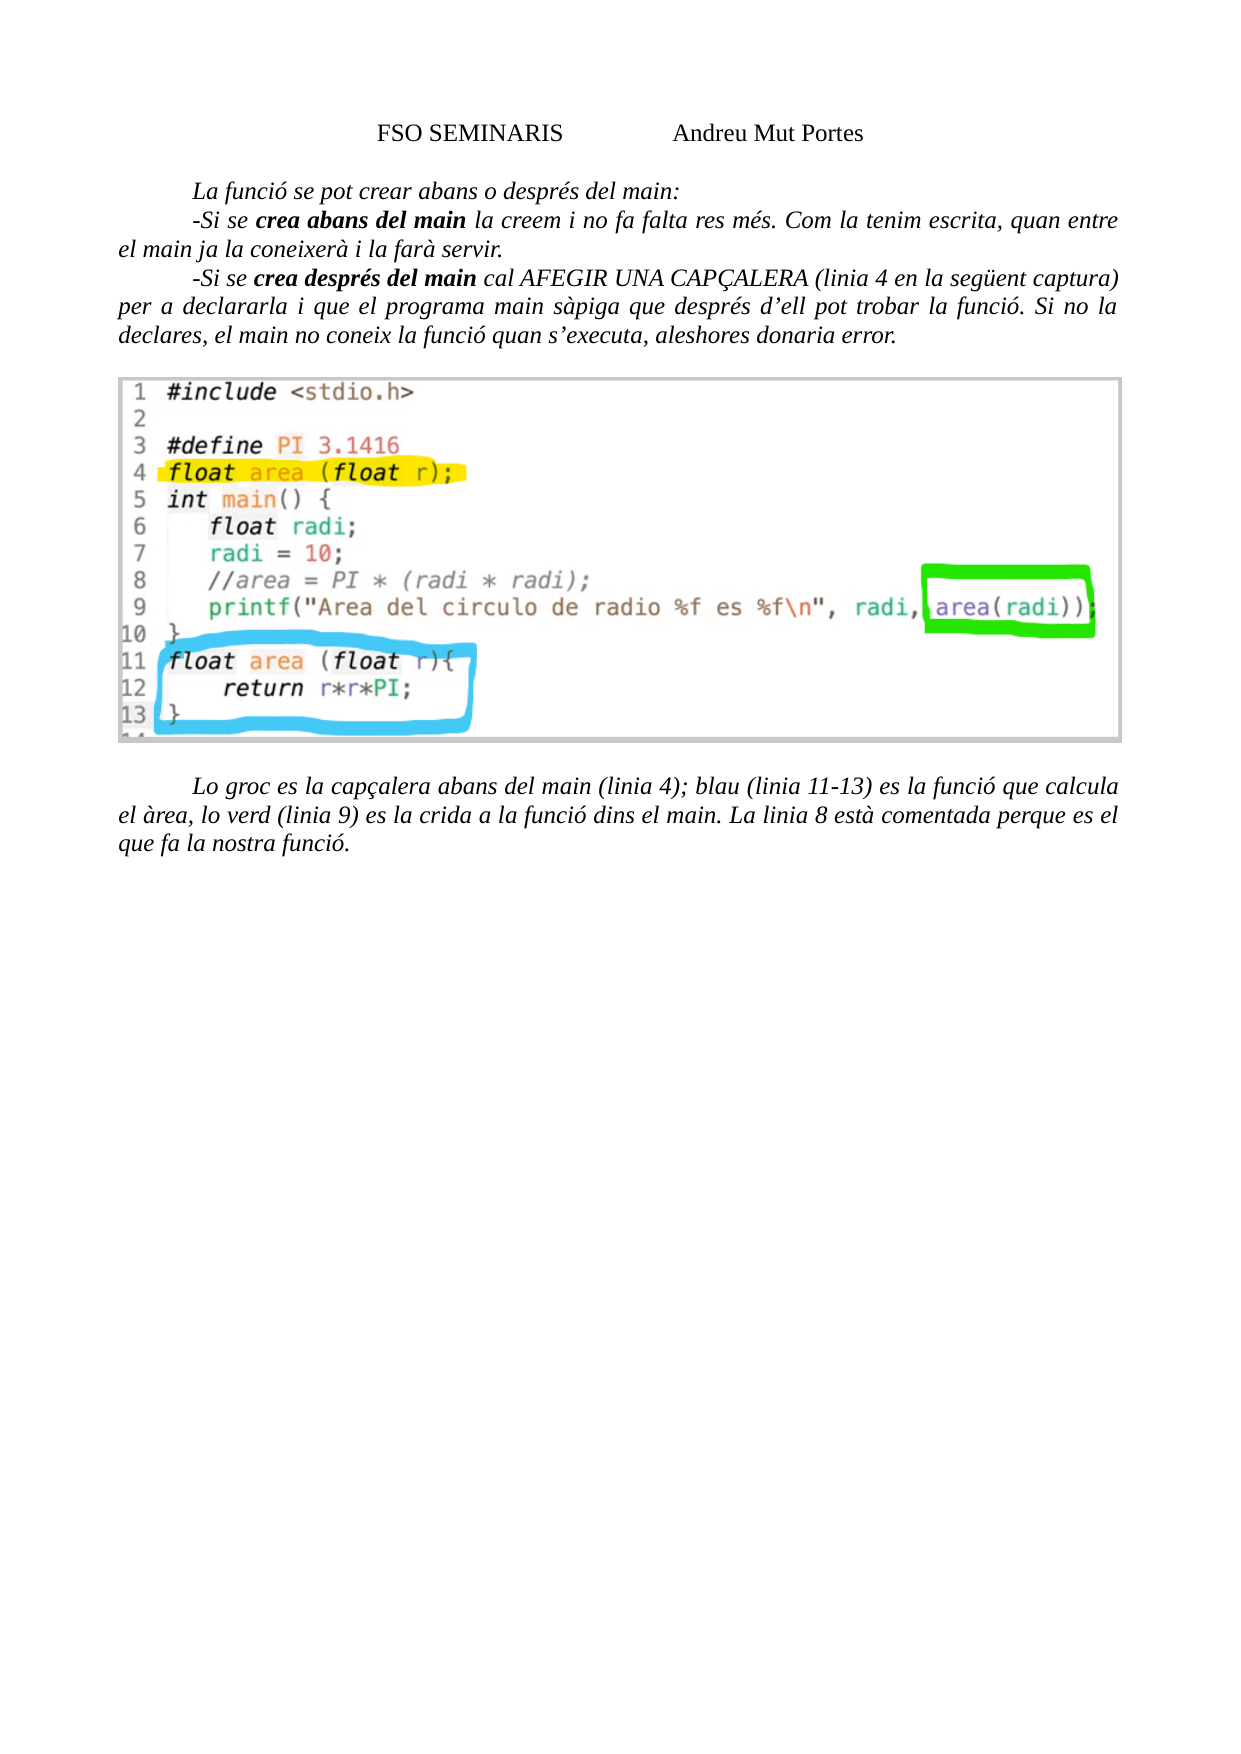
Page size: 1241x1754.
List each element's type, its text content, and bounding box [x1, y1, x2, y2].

text -Si se crea després del main cal AFEGIR UNA CAPÇALERA (linia 4 en la següent captura) per a declararla i que el programa main sàpiga que després d’ell pot trobar la funció. Si no la declares, el main no coneix la funció quan s’executa, aleshores donaria error. [118, 263, 1122, 349]
text -Si se crea abans del main la creem i no fa falta res més. Com la tenim escrita, quan entre el main ja la coneixerà i la farà servir. [118, 205, 1122, 263]
text La funció se pot crear abans o després del main: [118, 176, 1122, 205]
picture [118, 377, 1123, 743]
text Lo groc es la capçalera abans del main (linia 4); blau (linia 11-13) es la funció que calcula el àrea, lo verd (linia 9) es la crida a la funció dins el main. La linia 8 està comentada perque es el que fa la nostra funció. [118, 771, 1122, 857]
